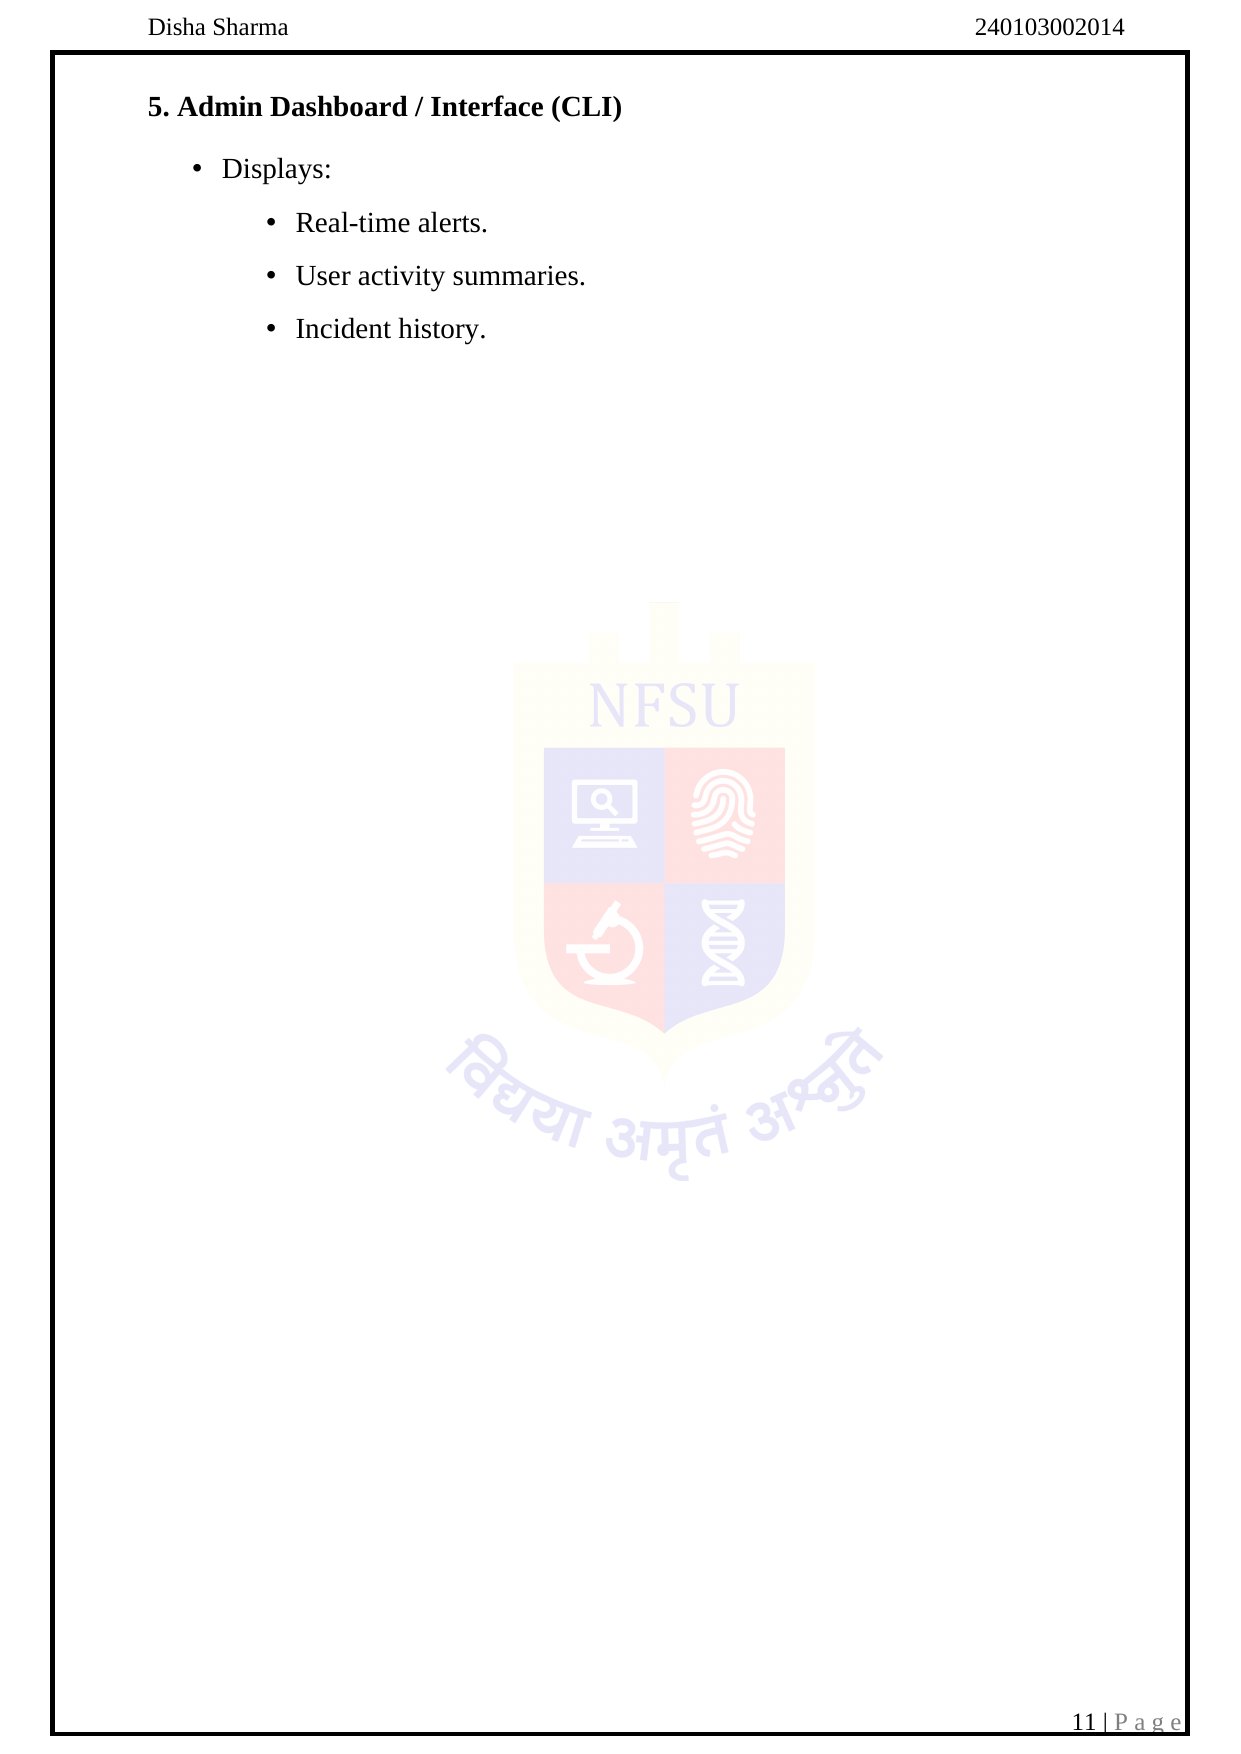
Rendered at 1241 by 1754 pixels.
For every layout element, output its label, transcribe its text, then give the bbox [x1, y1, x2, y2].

list User activity summaries. [266, 258, 1181, 292]
list Displays: [192, 151, 1181, 185]
subtitle 5. Admin Dashboard / Interface (CLI) [148, 89, 1181, 122]
list Incident history. [266, 311, 1181, 345]
list Real-time alerts. [266, 205, 1181, 238]
